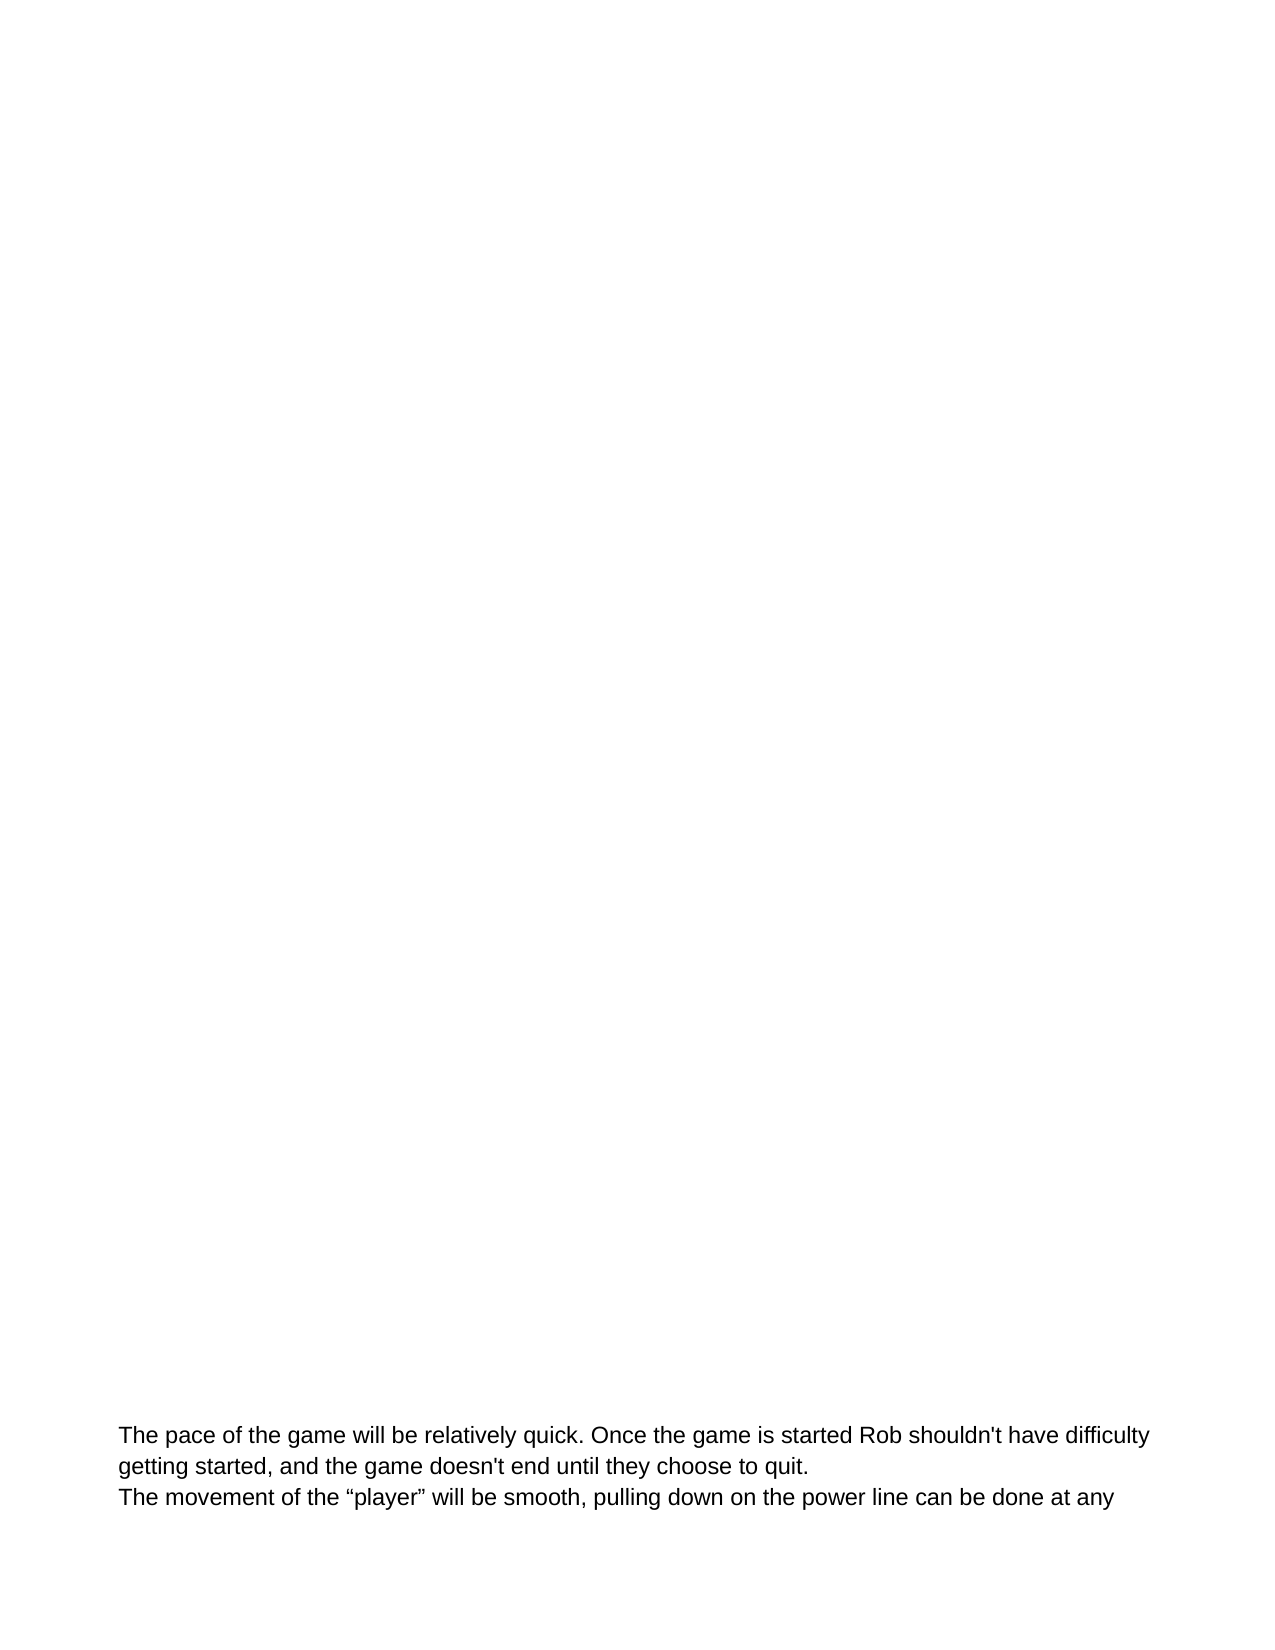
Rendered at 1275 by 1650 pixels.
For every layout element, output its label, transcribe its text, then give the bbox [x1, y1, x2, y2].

text The pace of the game will be relatively quick. Once the game is started Rob shouldn't have difficulty getting started, and the game doesn't end until they choose to quit. [118, 1422, 1157, 1479]
text The movement of the “player” will be smooth, pulling down on the power line can be done at any [118, 1483, 1157, 1510]
